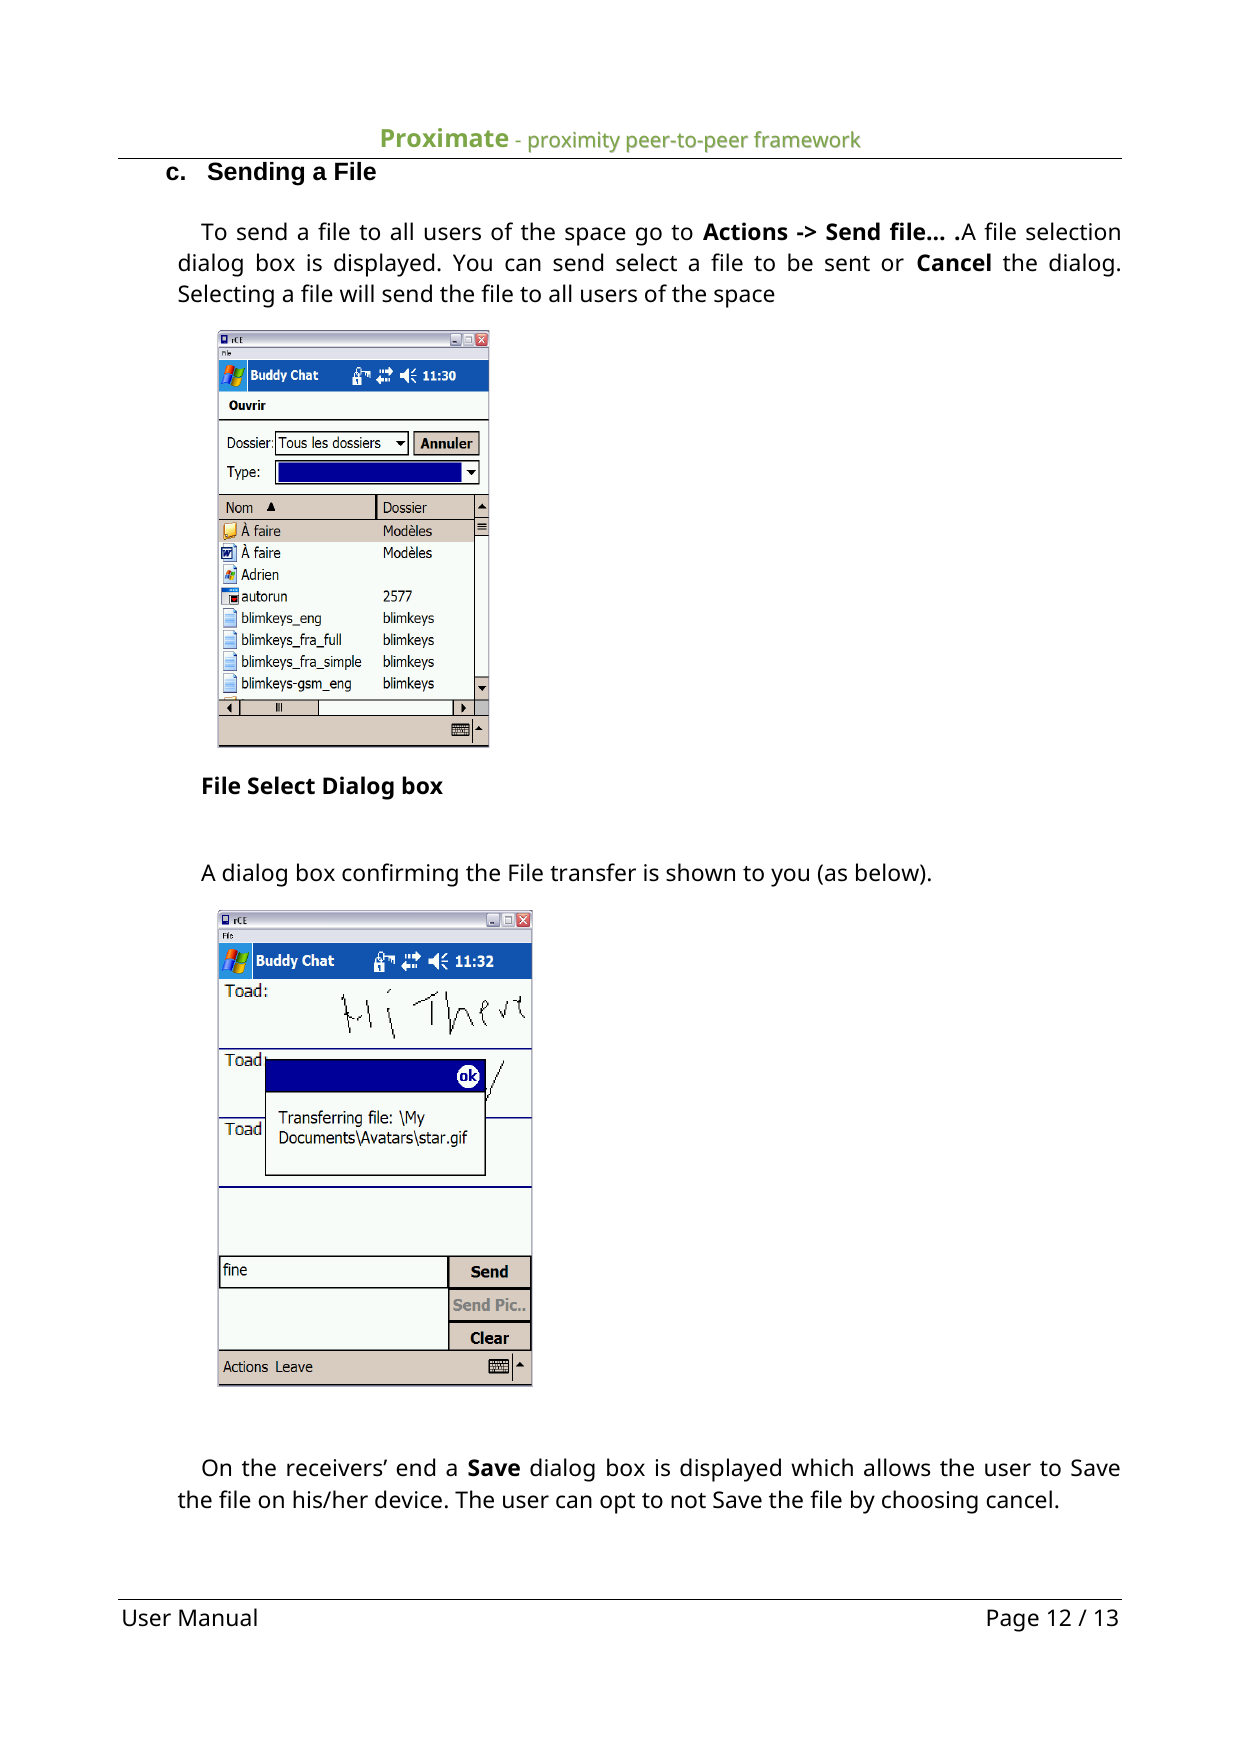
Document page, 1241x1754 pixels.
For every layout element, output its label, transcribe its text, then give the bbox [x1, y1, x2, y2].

text On the receivers’ end a Save dialog box is displayed which allows the user to Save the file on his/her device. The user can opt to not Save the file by choosing cancel. [177, 1452, 1122, 1515]
picture [217, 910, 533, 1387]
subtitle Sending a File [165, 159, 1122, 186]
picture [217, 330, 490, 748]
text To send a file to all users of the space go to Actions -> Send file… .A file selection dialog box is displayed. You can send select a file to be sent or Cancel the dialog. Selecting a file will send the file to all users of the space [177, 216, 1122, 309]
text A dialog box confirming the File transfer is shown to you (as below). [177, 857, 1122, 888]
text File Select Dialog box [177, 769, 1122, 801]
